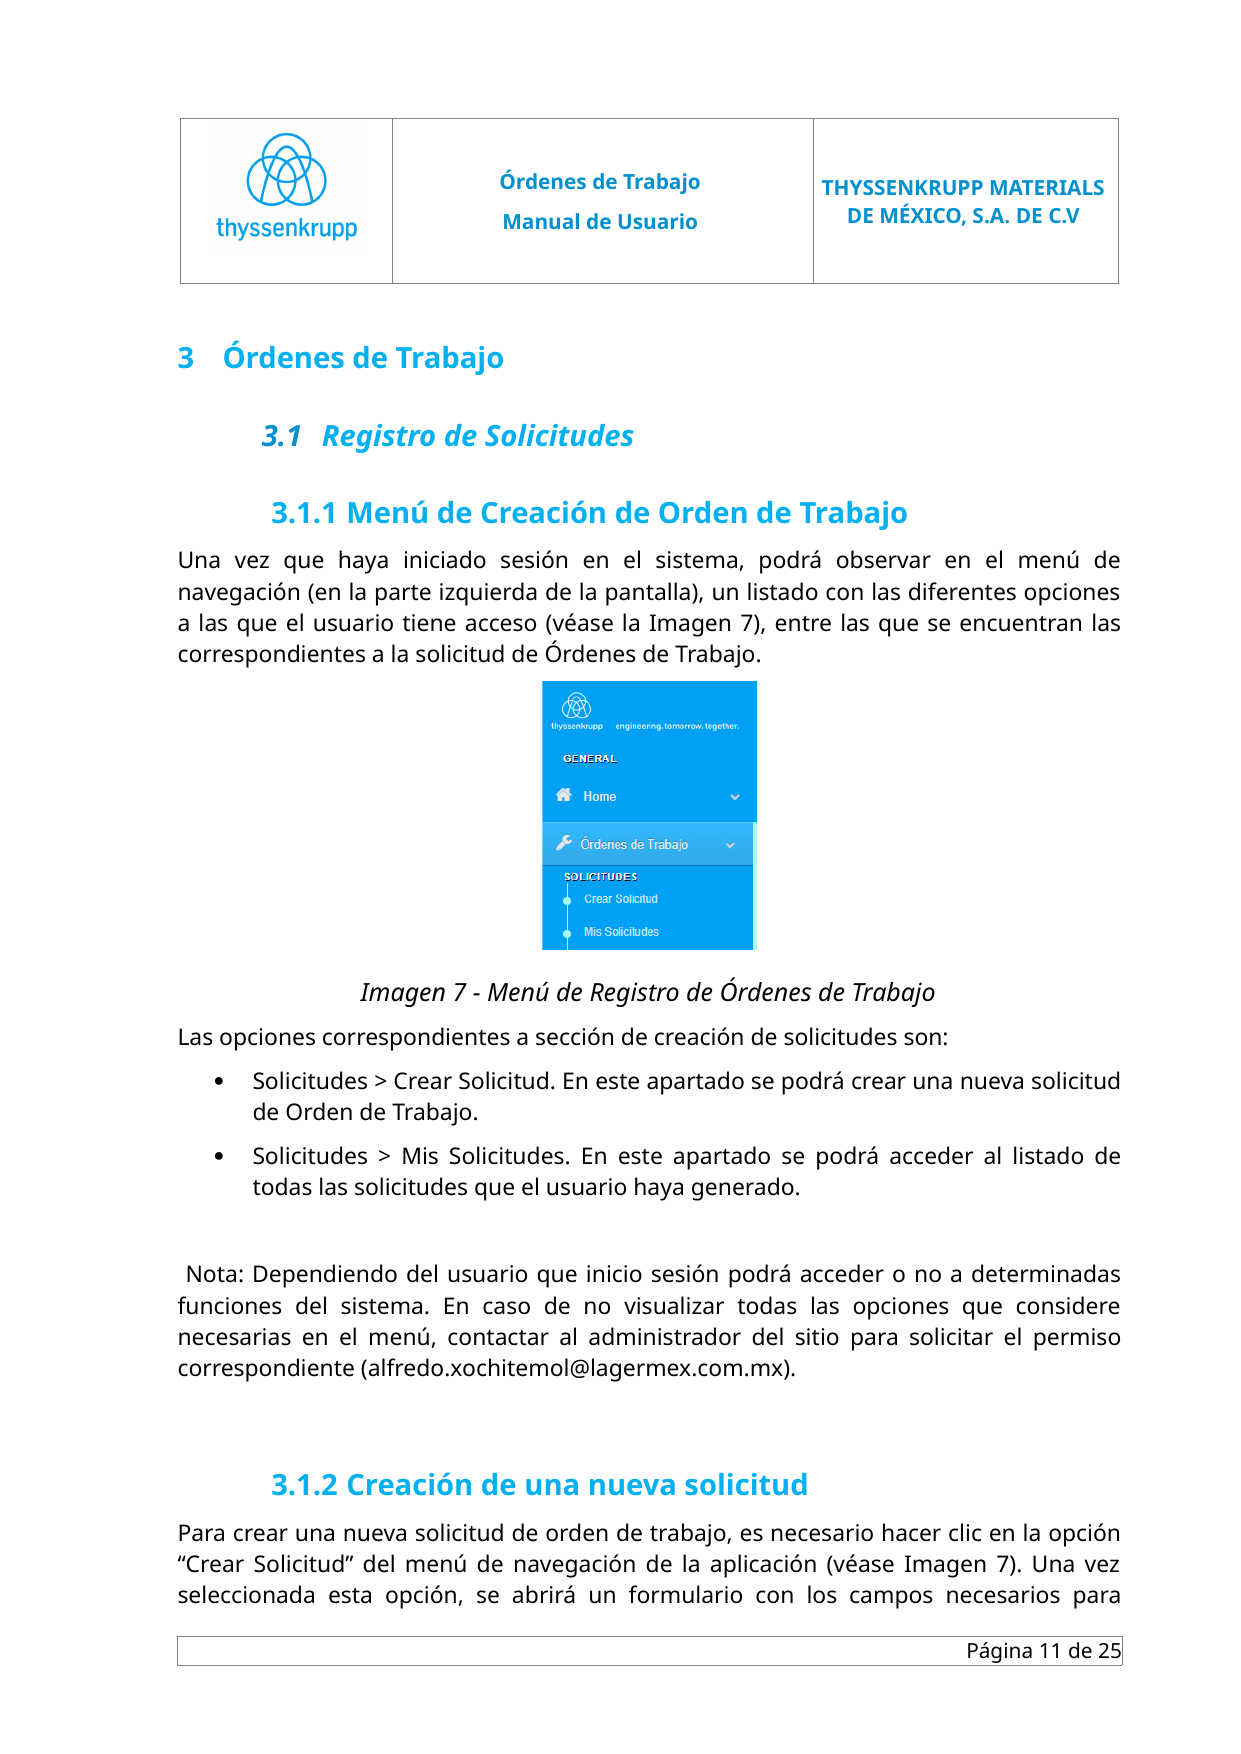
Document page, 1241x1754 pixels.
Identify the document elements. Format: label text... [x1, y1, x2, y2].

text Imagen 7 - Menú de Registro de Órdenes de Trabajo [177, 974, 1122, 1008]
list Solicitudes > Mis Solicitudes. En este apartado se podrá acceder al listado de todas las solicitudes que el usuario haya generado. [215, 1139, 1122, 1202]
text Una vez que haya iniciado sesión en el sistema, podrá observar en el menú de navegación (en la parte izquierda de la pantalla), un listado con las diferentes opciones a las que el usuario tiene acceso (véase la Imagen 7), entre las que se encuentran las correspondientes a la solicitud de Órdenes de Trabajo. [177, 544, 1122, 669]
subtitle Creación de una nueva solicitud [271, 1464, 1122, 1504]
text Las opciones correspondientes a sección de creación de solicitudes son: [177, 1021, 1122, 1052]
list Solicitudes > Crear Solicitud. En este apartado se podrá crear una nueva solicitud de Orden de Trabajo. [215, 1064, 1122, 1127]
subtitle Menú de Creación de Orden de Trabajo [271, 492, 1122, 532]
text Nota: Dependiendo del usuario que inicio sesión podrá acceder o no a determinadas funciones del sistema. En caso de no visualizar todas las opciones que considere necesarias en el menú, contactar al administrador del sitio para solicitar el permiso correspondiente (alfredo.xochitemol@lagermex.com.mx). [177, 1258, 1122, 1383]
text Para crear una nueva solicitud de orden de trabajo, es necesario hacer clic en la opción “Crear Solicitud” del menú de navegación de la aplicación (véase Imagen 7). Una vez seleccionada esta opción, se abrirá un formulario con los campos necesarios para [177, 1517, 1122, 1611]
subtitle Registro de Solicitudes [262, 415, 1122, 454]
subtitle Órdenes de Trabajo [177, 338, 1122, 377]
